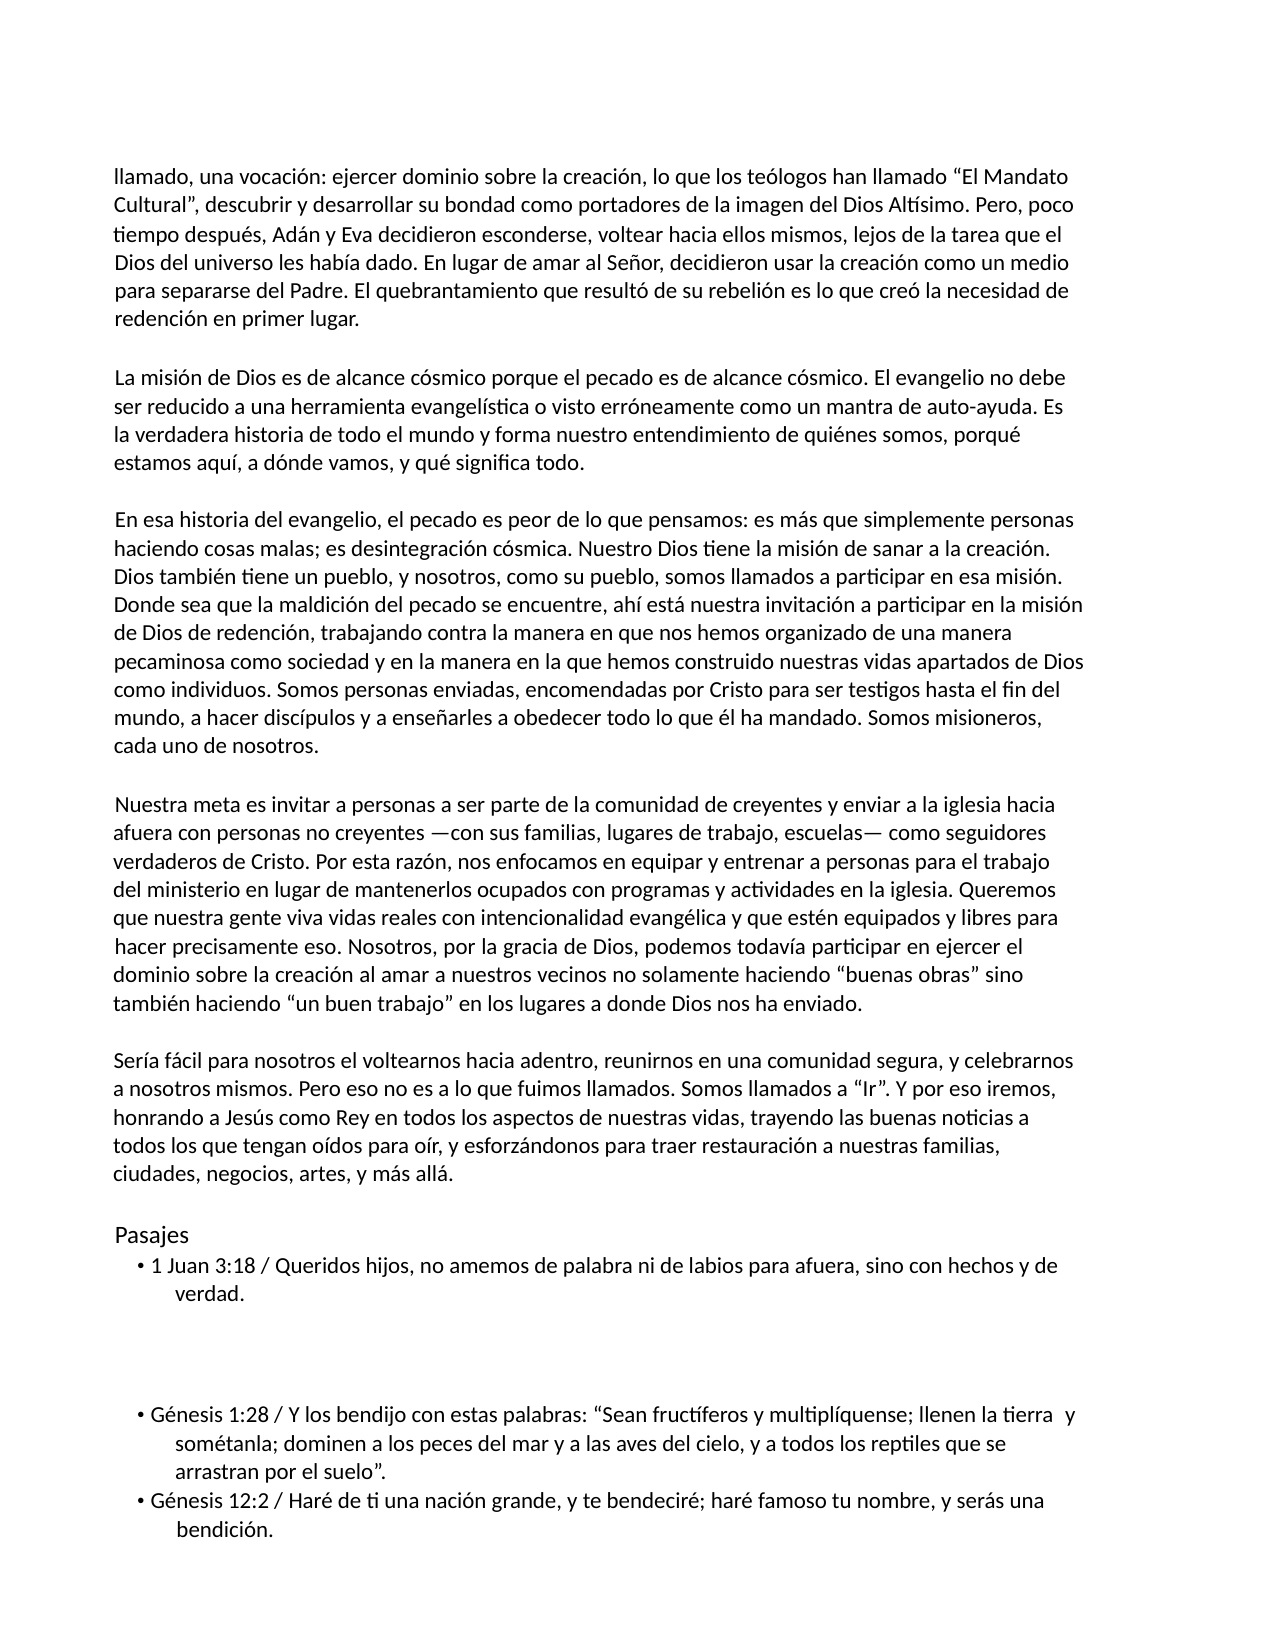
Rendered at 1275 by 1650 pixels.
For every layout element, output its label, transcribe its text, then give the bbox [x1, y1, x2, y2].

text En esa historia del evangelio, el pecado es peor de lo que pensamos: es más que simplemente personas haciendo cosas malas; es desintegración cósmica. Nuestro Dios tiene la misión de sanar a la creación. Dios también tiene un pueblo, y nosotros, como su pueblo, somos llamados a participar en esa misión. Donde sea que la maldición del pecado se encuentre, ahí está nuestra invitación a participar en la misión de Dios de redención, trabajando contra la manera en que nos hemos organizado de una manera pecaminosa como sociedad y en la manera en la que hemos construido nuestras vidas apartados de Dios como individuos. Somos personas enviadas, encomendadas por Cristo para ser testigos hasta el fin del mundo, a hacer discípulos y a enseñarles a obedecer todo lo que él ha mandado. Somos misioneros, cada uno de nosotros. [113, 506, 1091, 759]
text • 1 Juan 3:18 / Queridos hijos, no amemos de palabra ni de labios para afuera, sino con hechos y de verdad. [137, 1251, 1090, 1307]
text Sería fácil para nosotros el voltearnos hacia adentro, reunirnos en una comunidad segura, y celebrarnos a nosotros mismos. Pero eso no es a lo que fuimos llamados. Somos llamados a “Ir”. Y por eso iremos, honrando a Jesús como Rey en todos los aspectos de nuestras vidas, trayendo las buenas noticias a todos los que tengan oídos para oír, y esforzándonos para traer restauración a nuestras familias, ciudades, negocios, artes, y más allá. [113, 1046, 1083, 1187]
text Pasajes [114, 1219, 1163, 1249]
text • Génesis 1:28 / Y los bendijo con estas palabras: “Sean fructíferos y multiplíquense; llenen la tierra y sométanla; dominen a los peces del mar y a las aves del cielo, y a todos los reptiles que se arrastran por el suelo”. [137, 1400, 1086, 1485]
text • Génesis 12:2 / Haré de ti una nación grande, y te bendeciré; haré famoso tu nombre, y serás una bendición. [137, 1486, 1077, 1543]
text tiempo después, Adán y Eva decidieron esconderse, voltear hacia ellos mismos, lejos de la tarea que el Dios del universo les había dado. En lugar de amar al Señor, decidieron usar la creación como un medio para separarse del Padre. El quebrantamiento que resultó de su rebelión es lo que creó la necesidad de redención en primer lugar. [113, 220, 1078, 333]
text llamado, una vocación: ejercer dominio sobre la creación, lo que los teólogos han llamado “El Mandato Cultural”, descubrir y desarrollar su bondad como portadores de la imagen del Dios Altísimo. Pero, poco [114, 162, 1084, 218]
text hacer precisamente eso. Nosotros, por la gracia de Dios, podemos todavía participar en ejercer el dominio sobre la creación al amar a nuestros vecinos no solamente haciendo “buenas obras” sino también haciendo “un buen trabajo” en los lugares a donde Dios nos ha enviado. [113, 932, 1025, 1017]
text La misión de Dios es de alcance cósmico porque el pecado es de alcance cósmico. El evangelio no debe ser reducido a una herramienta evangelística o visto erróneamente como un mantra de auto-ayuda. Es la verdadera historia de todo el mundo y forma nuestro entendimiento de quiénes somos, porqué estamos aquí, a dónde vamos, y qué significa todo. [113, 363, 1074, 476]
text Nuestra meta es invitar a personas a ser parte de la comunidad de creyentes y enviar a la iglesia hacia afuera con personas no creyentes —con sus familias, lugares de trabajo, escuelas— como seguidores verdaderos de Cristo. Por esta razón, nos enfocamos en equipar y entrenar a personas para el trabajo del ministerio en lugar de mantenerlos ocupados con programas y actividades en la iglesia. Queremos que nuestra gente viva vidas reales con intencionalidad evangélica y que estén equipados y libres para [113, 790, 1068, 931]
